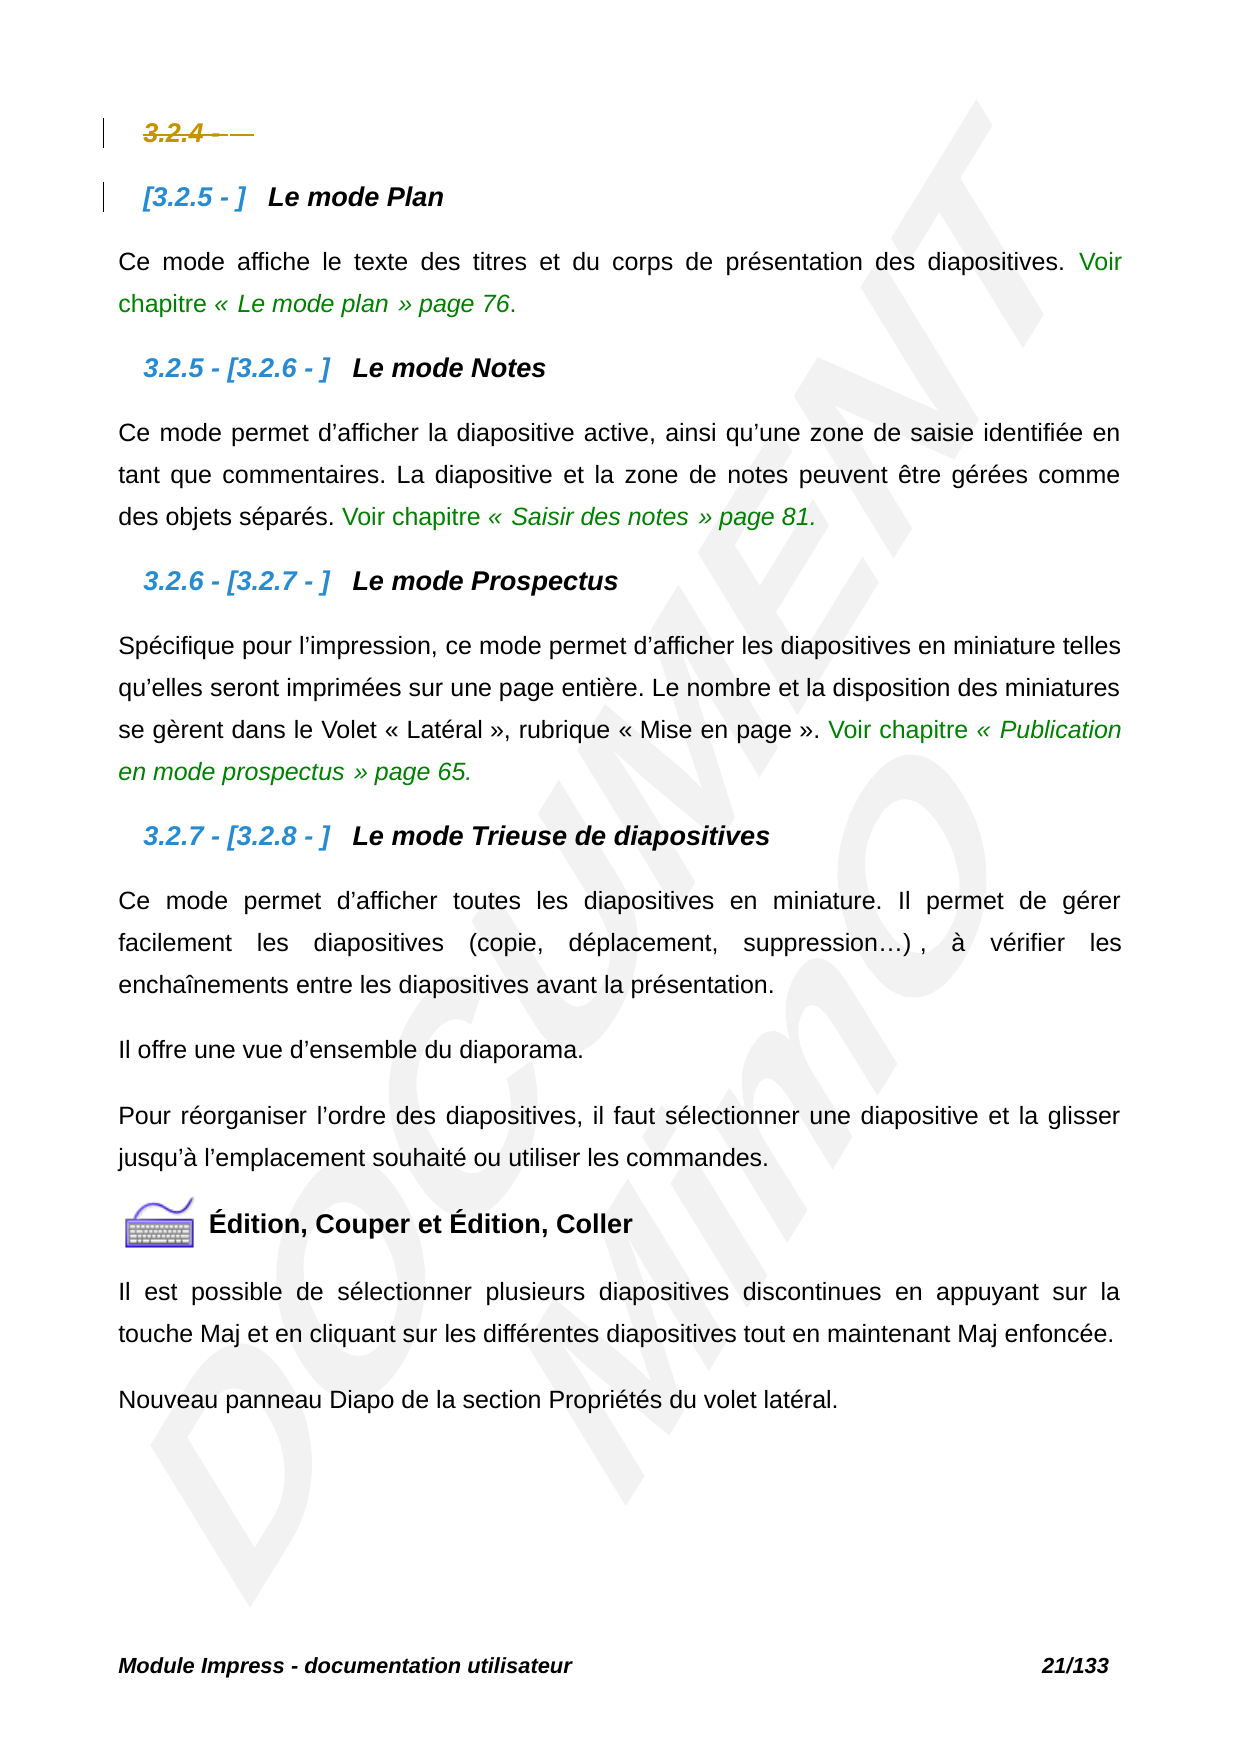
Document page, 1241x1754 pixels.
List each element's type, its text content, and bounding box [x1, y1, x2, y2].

text Édition, Couper et Édition, Coller [197, 1209, 1122, 1239]
text Spécifique pour l’impression, ce mode permet d’afficher les diapositives en miniature telles qu’elles seront imprimées sur une page entière. Le nombre et la disposition des miniatures se gèrent dans le Volet « Latéral », rubrique « Mise en page ». Voir chapitre « Publication en mode prospectus » page 65. [118, 632, 1122, 786]
subtitle Le mode Plan [143, 118, 1122, 148]
subtitle Le mode Prospectus [143, 566, 1122, 596]
text Ce mode permet d’afficher toutes les diapositives en miniature. Il permet de gérer facilement les diapositives (copie, déplacement, suppression…) , à vérifier les enchaînements entre les diapositives avant la présentation. [118, 887, 1122, 998]
text Il offre une vue d’ensemble du diaporama. [118, 1036, 1122, 1064]
subtitle Le mode Trieuse de diapositives [143, 820, 1122, 851]
text Ce mode permet d’afficher la diapositive active, ainsi qu’une zone de saisie identifiée en tant que commentaires. La diapositive et la zone de notes peuvent être gérées comme des objets séparés. Voir chapitre « Saisir des notes » page 81. [118, 419, 1122, 531]
picture [121, 1187, 197, 1262]
subtitle Le mode Notes [143, 353, 1122, 383]
text Pour réorganiser l’ordre des diapositives, il faut sélectionner une diapositive et la glisser jusqu’à l’emplacement souhaité ou utiliser les commandes. [118, 1102, 1122, 1171]
text Ce mode affiche le texte des titres et du corps de présentation des diapositives. Voir chapitre « Le mode plan » page 76. [118, 248, 1122, 318]
text Il est possible de sélectionner plusieurs diapositives discontinues en appuyant sur la touche Maj et en cliquant sur les différentes diapositives tout en maintenant Maj enfoncée. [118, 1278, 1122, 1348]
text Nouveau panneau Diapo de la section Propriétés du volet latéral. [118, 1386, 1122, 1413]
